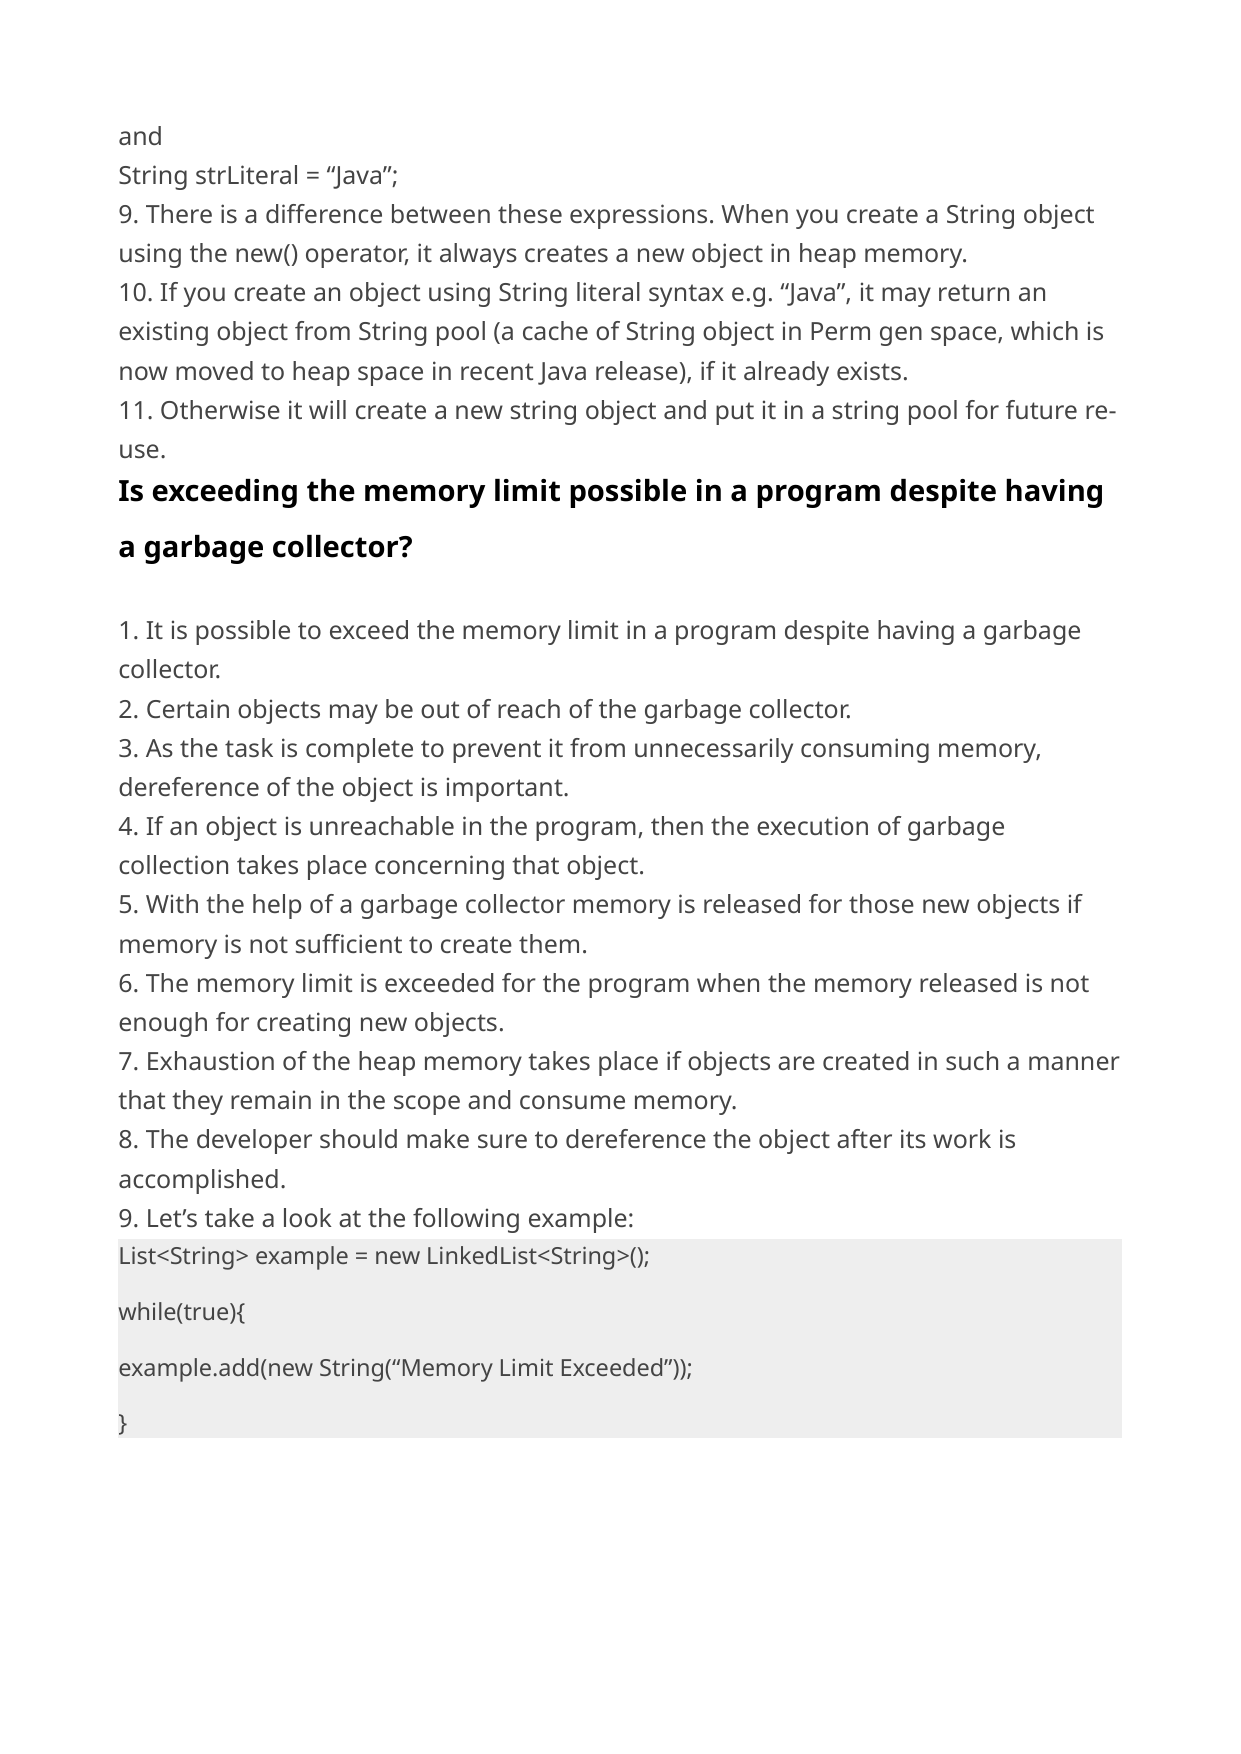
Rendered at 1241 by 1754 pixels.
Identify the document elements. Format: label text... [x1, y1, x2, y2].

text List<String> example = new LinkedList<String>(); [118, 1239, 1122, 1272]
text } [118, 1406, 1122, 1438]
text and [118, 118, 1122, 152]
subtitle Is exceeding the memory limit possible in a program despite having a garbage collector? [118, 471, 1122, 566]
text 6. The memory limit is exceeded for the program when the memory released is not enough for creating new objects. [118, 965, 1122, 1039]
text 3. As the task is complete to prevent it from unnecessarily consuming memory, dereference of the object is important. [118, 730, 1122, 804]
text while(true){ [118, 1295, 1122, 1327]
text 7. Exhaustion of the heap memory takes place if objects are created in such a manner that they remain in the scope and consume memory. [118, 1044, 1122, 1117]
text example.add(new String(“Memory Limit Exceeded”)); [118, 1351, 1122, 1383]
text 11. Otherwise it will create a new string object and put it in a string pool for future re-use. [118, 392, 1122, 466]
text 2. Certain objects may be out of reach of the garbage collector. [118, 691, 1122, 725]
text 9. There is a difference between these expressions. When you create a String object using the new() operator, it always creates a new object in heap memory. [118, 196, 1122, 270]
text String strLiteral = “Java”; [118, 157, 1122, 191]
text 9. Let’s take a look at the following example: [118, 1200, 1122, 1234]
text 4. If an object is unreachable in the program, then the execution of garbage collection takes place concerning that object. [118, 809, 1122, 882]
text 1. It is possible to exceed the memory limit in a program despite having a garbage collector. [118, 613, 1122, 686]
text 5. With the help of a garbage collector memory is released for those new objects if memory is not sufficient to create them. [118, 887, 1122, 960]
text 8. The developer should make sure to dereference the object after its work is accomplished. [118, 1122, 1122, 1195]
text 10. If you create an object using String literal syntax e.g. “Java”, it may return an existing object from String pool (a cache of String object in Perm gen space, which is now moved to heap space in recent Java release), if it already exists. [118, 275, 1122, 387]
